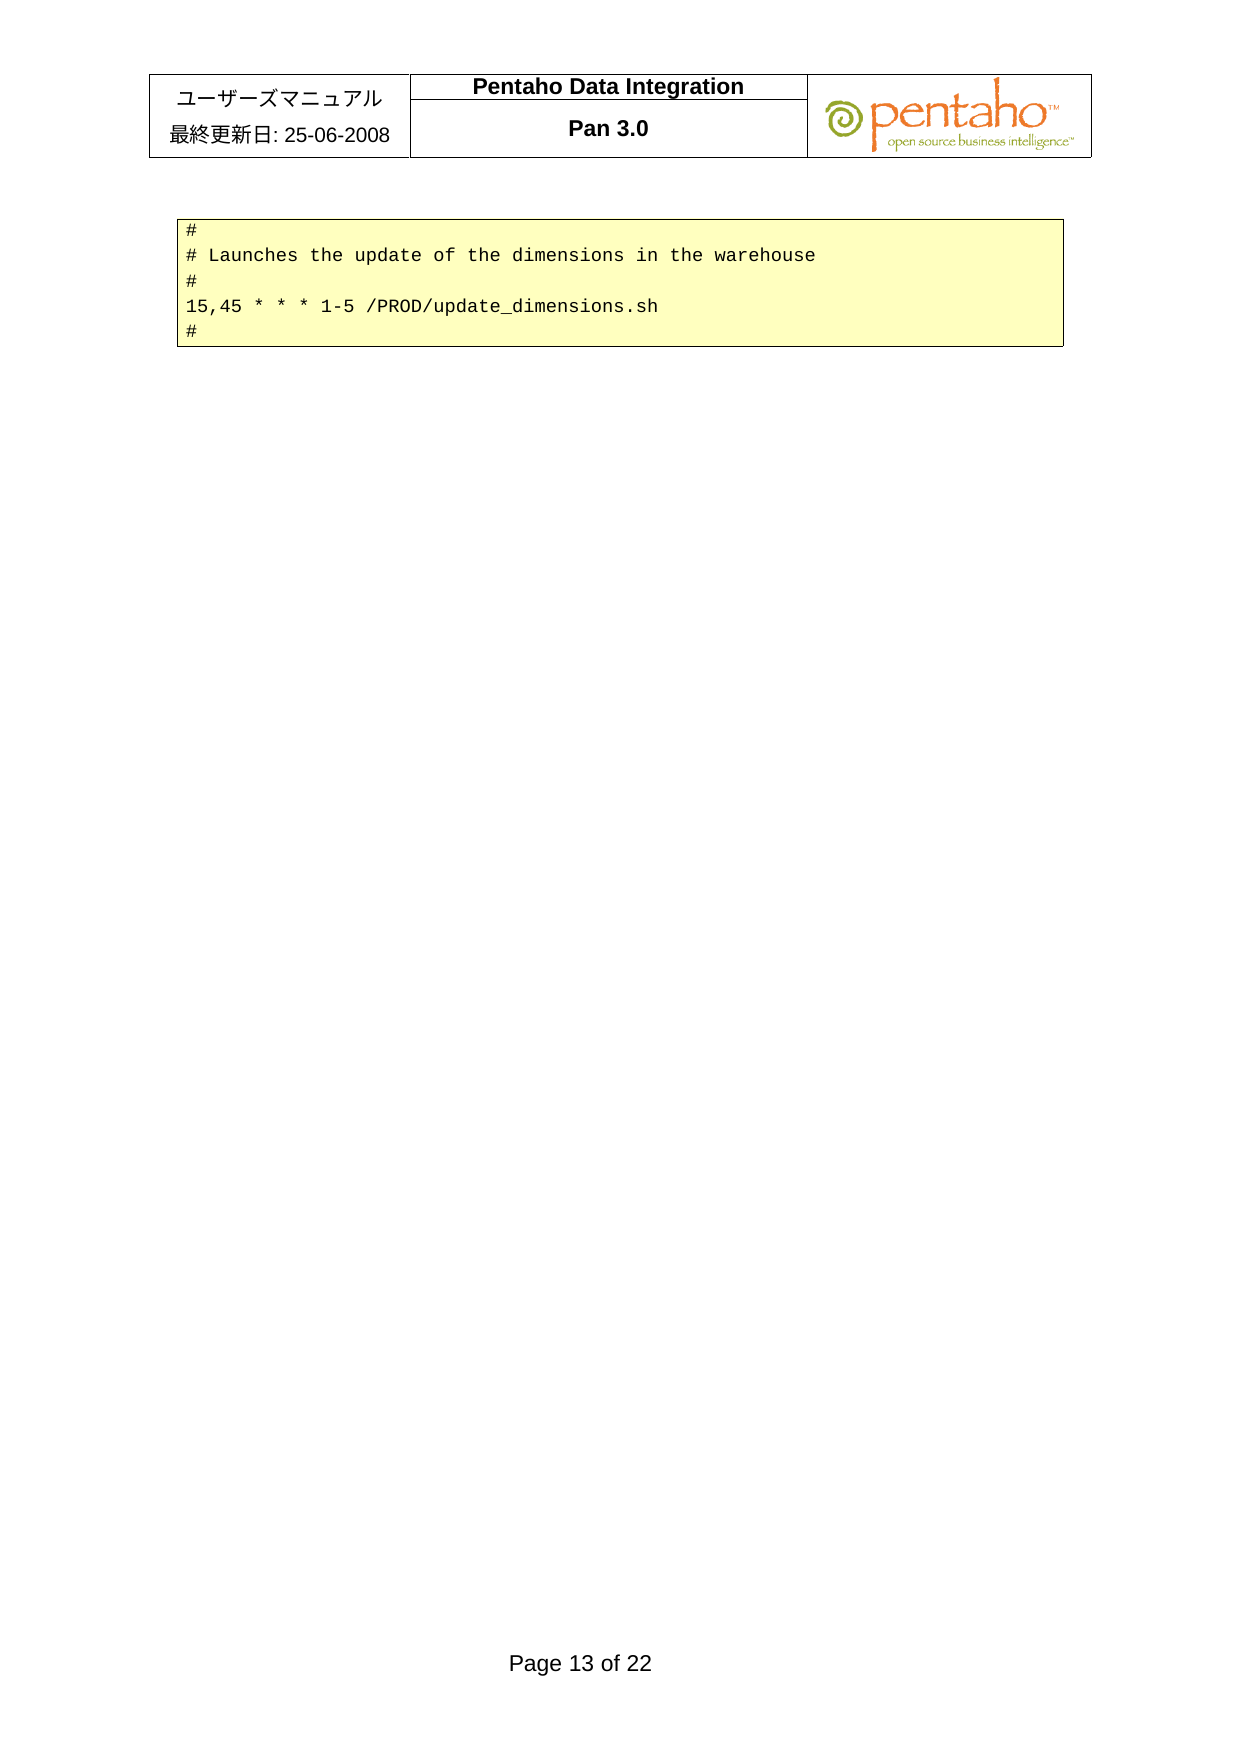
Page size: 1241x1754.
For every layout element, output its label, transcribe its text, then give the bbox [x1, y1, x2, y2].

text 15,45 * * * 1-5 /PROD/update_dimensions.sh [178, 295, 1063, 318]
text # [178, 220, 1063, 242]
text # Launches the update of the dimensions in the warehouse [178, 244, 1063, 267]
text # [178, 320, 1063, 346]
text # [178, 269, 1063, 293]
